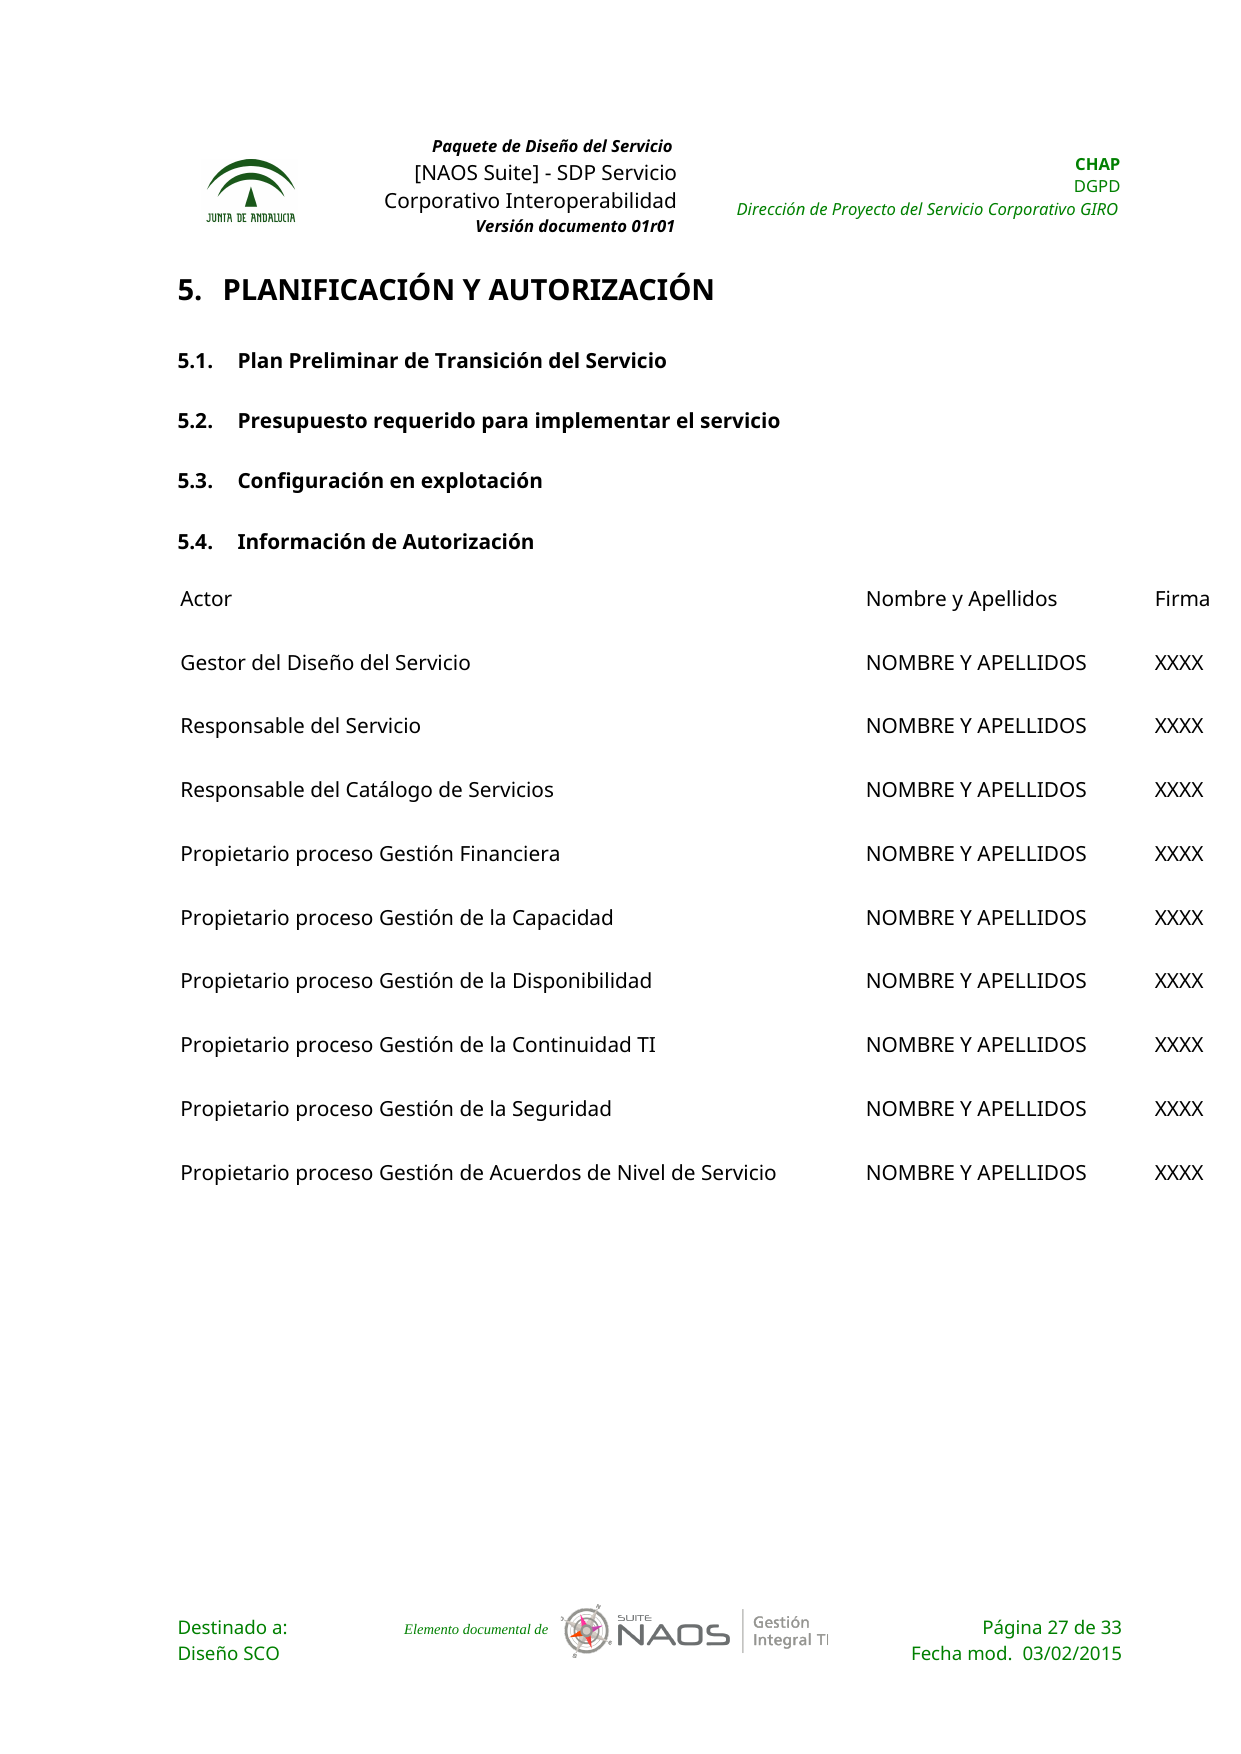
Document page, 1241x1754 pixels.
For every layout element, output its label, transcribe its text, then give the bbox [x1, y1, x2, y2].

table_cell Gestor del Diseño del Servicio [177, 645, 863, 709]
table_cell XXXX [1152, 1155, 1240, 1219]
table_cell NOMBRE Y APELLIDOS [863, 773, 1152, 836]
table_cell Propietario proceso Gestión de la Seguridad [177, 1091, 863, 1155]
table_cell Propietario proceso Gestión de la Continuidad TI [177, 1028, 863, 1091]
table_cell NOMBRE Y APELLIDOS [863, 836, 1152, 900]
table_cell NOMBRE Y APELLIDOS [863, 709, 1152, 772]
table_cell Responsable del Servicio [177, 709, 863, 772]
table_cell XXXX [1152, 836, 1240, 900]
table_cell Propietario proceso Gestión Financiera [177, 836, 863, 900]
table_cell Propietario proceso Gestión de la Disponibilidad [177, 964, 863, 1027]
subtitle Plan Preliminar de Transición del Servicio [177, 346, 1122, 374]
table_cell Responsable del Catálogo de Servicios [177, 773, 863, 836]
table_cell Propietario proceso Gestión de Acuerdos de Nivel de Servicio [177, 1155, 863, 1219]
table_cell NOMBRE Y APELLIDOS [863, 964, 1152, 1027]
table_cell XXXX [1152, 773, 1240, 836]
table_cell XXXX [1152, 1028, 1240, 1091]
table_header Firma [1152, 581, 1240, 645]
subtitle Información de Autorización [177, 527, 1122, 555]
table_cell NOMBRE Y APELLIDOS [863, 1028, 1152, 1091]
table_header Actor [177, 581, 863, 645]
table_cell NOMBRE Y APELLIDOS [863, 1091, 1152, 1155]
subtitle Configuración en explotación [177, 467, 1122, 495]
table_cell NOMBRE Y APELLIDOS [863, 1155, 1152, 1219]
table_cell XXXX [1152, 645, 1240, 709]
subtitle Planificación Y Autorización [177, 269, 1122, 308]
picture [201, 159, 298, 226]
table_cell XXXX [1152, 709, 1240, 772]
table_cell NOMBRE Y APELLIDOS [863, 645, 1152, 709]
table_cell XXXX [1152, 964, 1240, 1027]
picture [560, 1604, 829, 1658]
subtitle Presupuesto requerido para implementar el servicio [177, 406, 1122, 435]
table_cell Propietario proceso Gestión de la Capacidad [177, 900, 863, 964]
table_cell NOMBRE Y APELLIDOS [863, 900, 1152, 964]
table_header Nombre y Apellidos [863, 581, 1152, 645]
table_cell XXXX [1152, 1091, 1240, 1155]
table_cell XXXX [1152, 900, 1240, 964]
